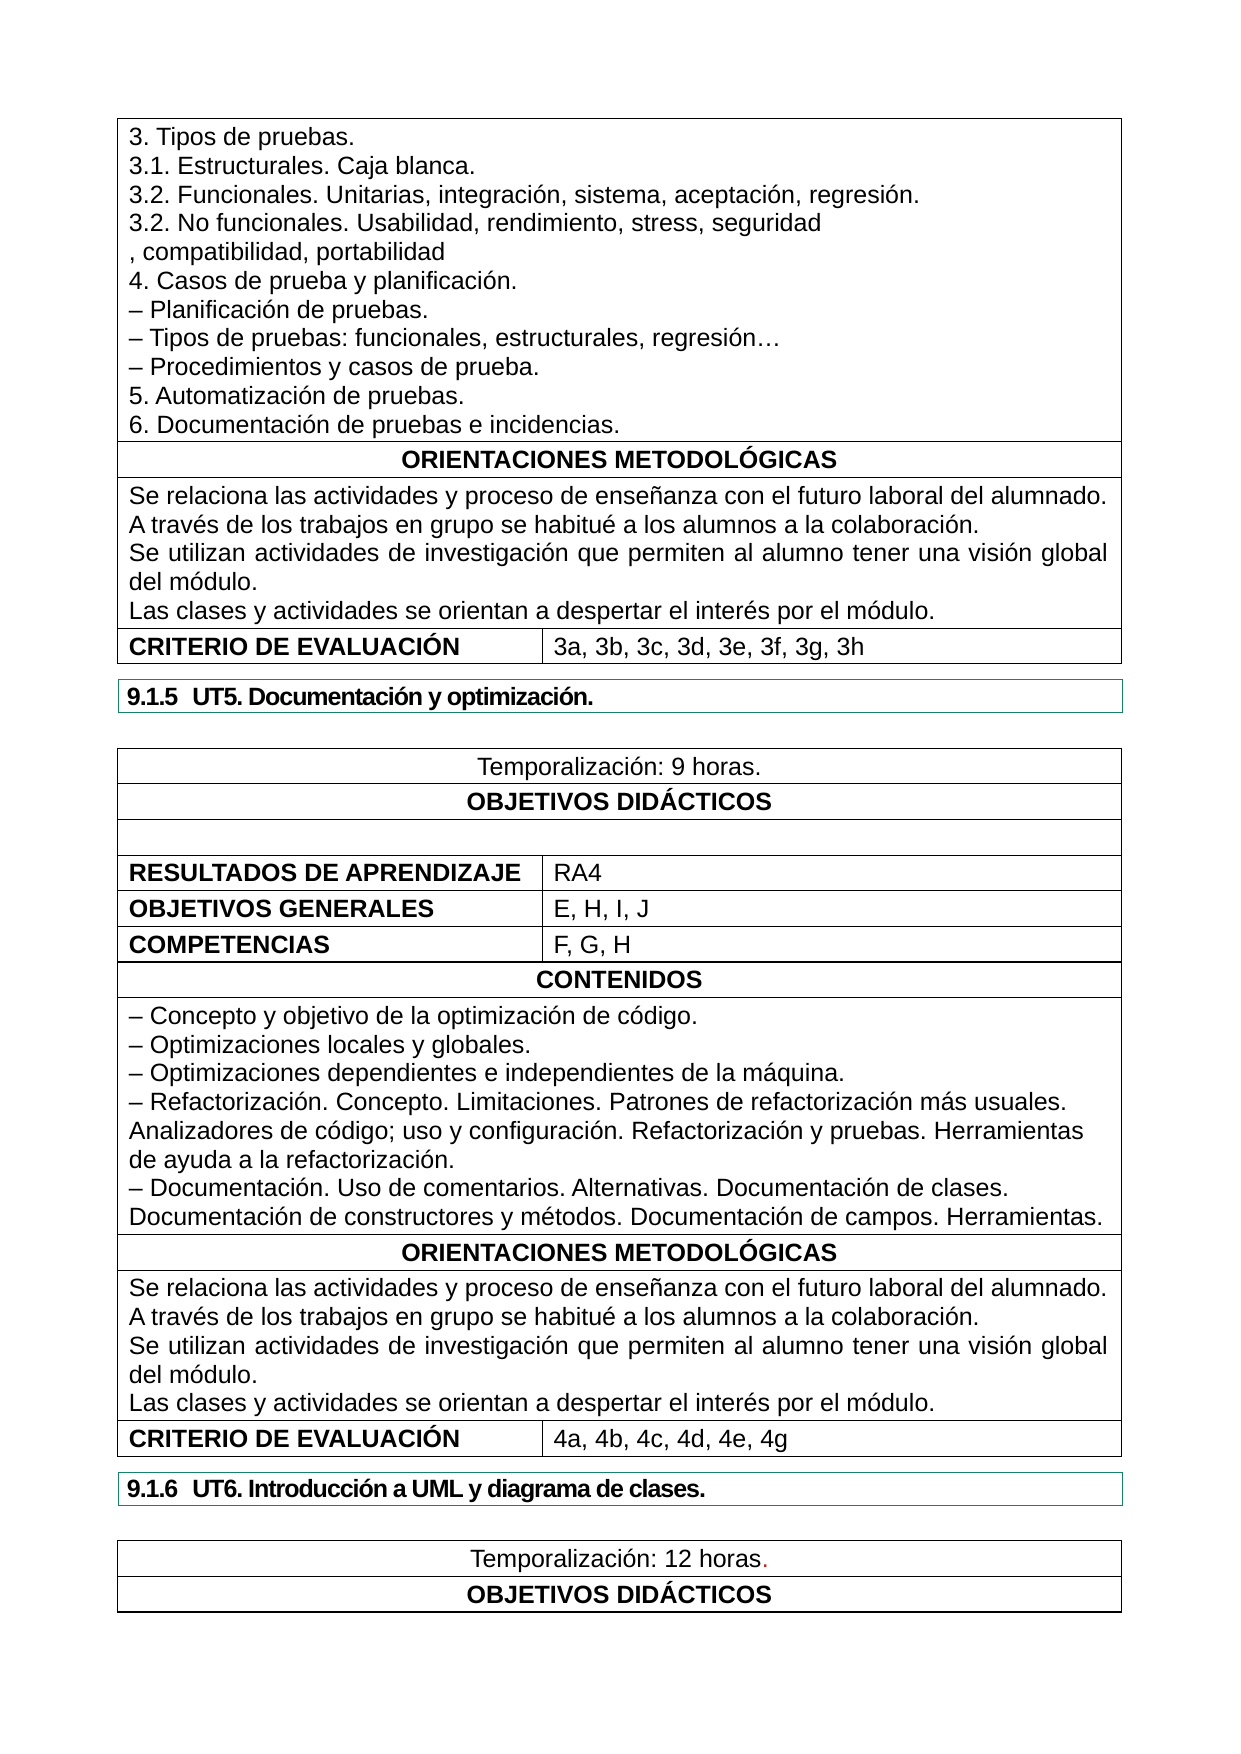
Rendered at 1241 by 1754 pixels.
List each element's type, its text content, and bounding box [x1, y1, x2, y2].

table_cell Se relaciona las actividades y proceso de enseñanza con el futuro laboral del alumnado. A través de los trabajos en grupo se habitué a los alumnos a la colaboración. Se utilizan actividades de investigación que permiten al alumno tener una visión global del módulo. Las clases y actividades se orientan a despertar el interés por el módulo. [118, 478, 1121, 627]
table_cell OBJETIVOS GENERALES [118, 891, 542, 926]
table_cell CRITERIO DE EVALUACIÓN [118, 629, 542, 663]
table_cell – Concepto y objetivo de la optimización de código. – Optimizaciones locales y globales. – Optimizaciones dependientes e independientes de la máquina. – Refactorización. Concepto. Limitaciones. Patrones de refactorización más usuales. Analizadores de código; uso y configuración. Refactorización y pruebas. Herramientas de ayuda a la refactorización. – Documentación. Uso de comentarios. Alternativas. Documentación de clases. Documentación de constructores y métodos. Documentación de campos. Herramientas. [118, 998, 1121, 1234]
table_cell 4a, 4b, 4c, 4d, 4e, 4g [543, 1421, 1121, 1456]
table_cell CRITERIO DE EVALUACIÓN [118, 1421, 542, 1456]
table_cell F, G, H [543, 927, 1121, 961]
table_cell Se relaciona las actividades y proceso de enseñanza con el futuro laboral del alumnado. A través de los trabajos en grupo se habitué a los alumnos a la colaboración. Se utilizan actividades de investigación que permiten al alumno tener una visión global del módulo. Las clases y actividades se orientan a despertar el interés por el módulo. [118, 1271, 1121, 1420]
table_cell CONTENIDOS [118, 963, 1121, 997]
subtitle UT6. Introducción a UML y diagrama de clases. [119, 1473, 1122, 1505]
table_cell 3. Tipos de pruebas. 3.1. Estructurales. Caja blanca. 3.2. Funcionales. Unitarias, integración, sistema, aceptación, regresión. 3.2. No funcionales. Usabilidad, rendimiento, stress, seguridad , compatibilidad, portabilidad 4. Casos de prueba y planificación. – Planificación de pruebas. – Tipos de pruebas: funcionales, estructurales, regresión… – Procedimientos y casos de prueba. 5. Automatización de pruebas. 6. Documentación de pruebas e incidencias. [118, 119, 1121, 441]
table_cell E, H, I, J [543, 891, 1121, 926]
table_cell COMPETENCIAS [118, 927, 542, 961]
table_cell RESULTADOS DE APRENDIZAJE [118, 856, 542, 890]
table_cell RA4 [543, 856, 1121, 890]
table_header Temporalización: 12 horas. [118, 1541, 1121, 1576]
table_cell ORIENTACIONES METODOLÓGICAS [118, 1235, 1121, 1269]
table_cell OBJETIVOS DIDÁCTICOS [118, 784, 1121, 819]
subtitle UT5. Documentación y optimización. [119, 680, 1122, 712]
table_cell [118, 820, 1121, 854]
table_cell ORIENTACIONES METODOLÓGICAS [118, 442, 1121, 477]
table_header Temporalización: 9 horas. [118, 749, 1121, 783]
table_cell OBJETIVOS DIDÁCTICOS [118, 1577, 1121, 1611]
table_cell 3a, 3b, 3c, 3d, 3e, 3f, 3g, 3h [543, 629, 1121, 663]
